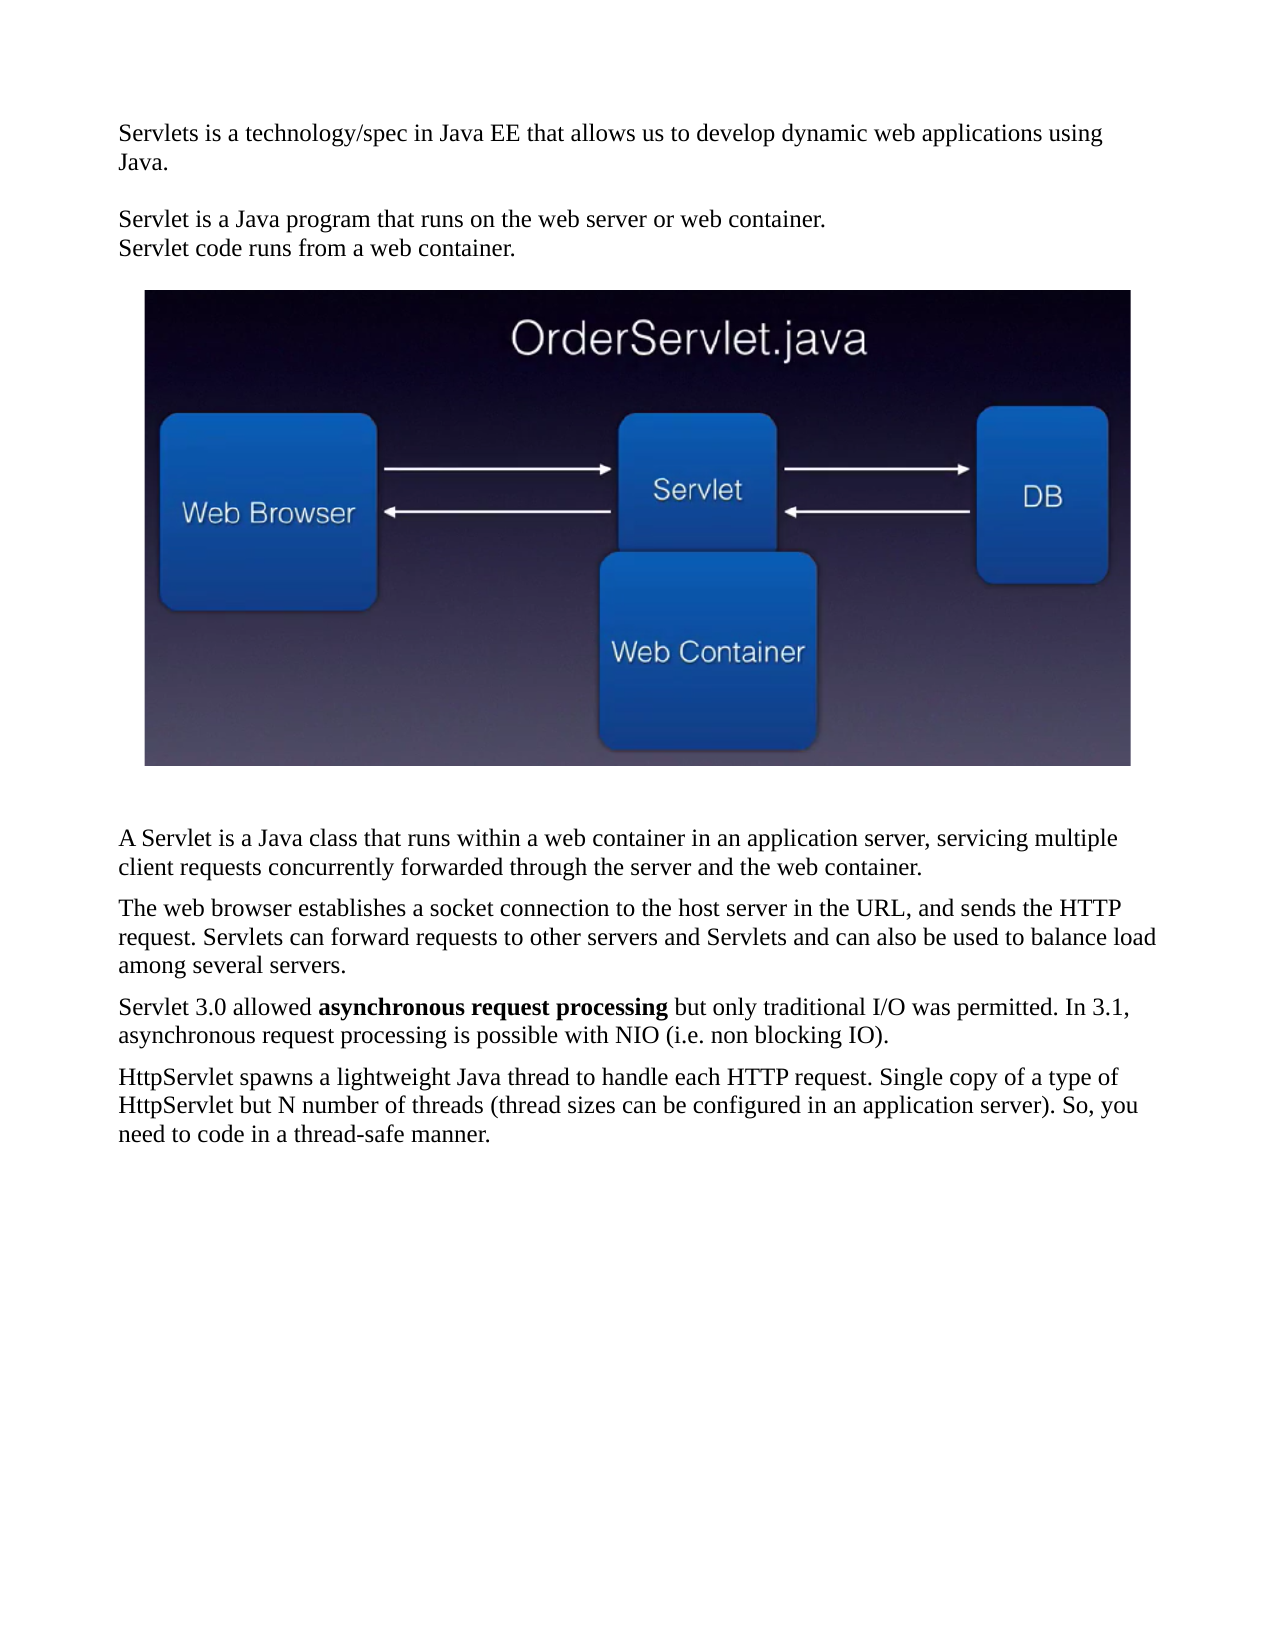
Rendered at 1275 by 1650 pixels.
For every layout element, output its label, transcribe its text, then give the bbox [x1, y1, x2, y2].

text Servlet code runs from a web container. [118, 233, 1157, 262]
text Servlet is a Java program that runs on the web server or web container. [118, 204, 1157, 233]
text Servlet 3.0 allowed asynchronous request processing but only traditional I/O was permitted. In 3.1, asynchronous request processing is possible with NIO (i.e. non blocking IO). [118, 992, 1157, 1049]
text A Servlet is a Java class that runs within a web container in an application server, servicing multiple client requests concurrently forwarded through the server and the web container. [118, 823, 1157, 881]
picture [144, 290, 1131, 766]
text The web browser establishes a socket connection to the host server in the URL, and sends the HTTP request. Servlets can forward requests to other servers and Servlets and can also be used to balance load among several servers. [118, 893, 1157, 979]
text Servlets is a technology/spec in Java EE that allows us to develop dynamic web applications using Java. [118, 118, 1157, 176]
text HttpServlet spawns a lightweight Java thread to handle each HTTP request. Single copy of a type of HttpServlet but N number of threads (thread sizes can be configured in an application server). So, you need to code in a thread-safe manner. [118, 1062, 1157, 1148]
